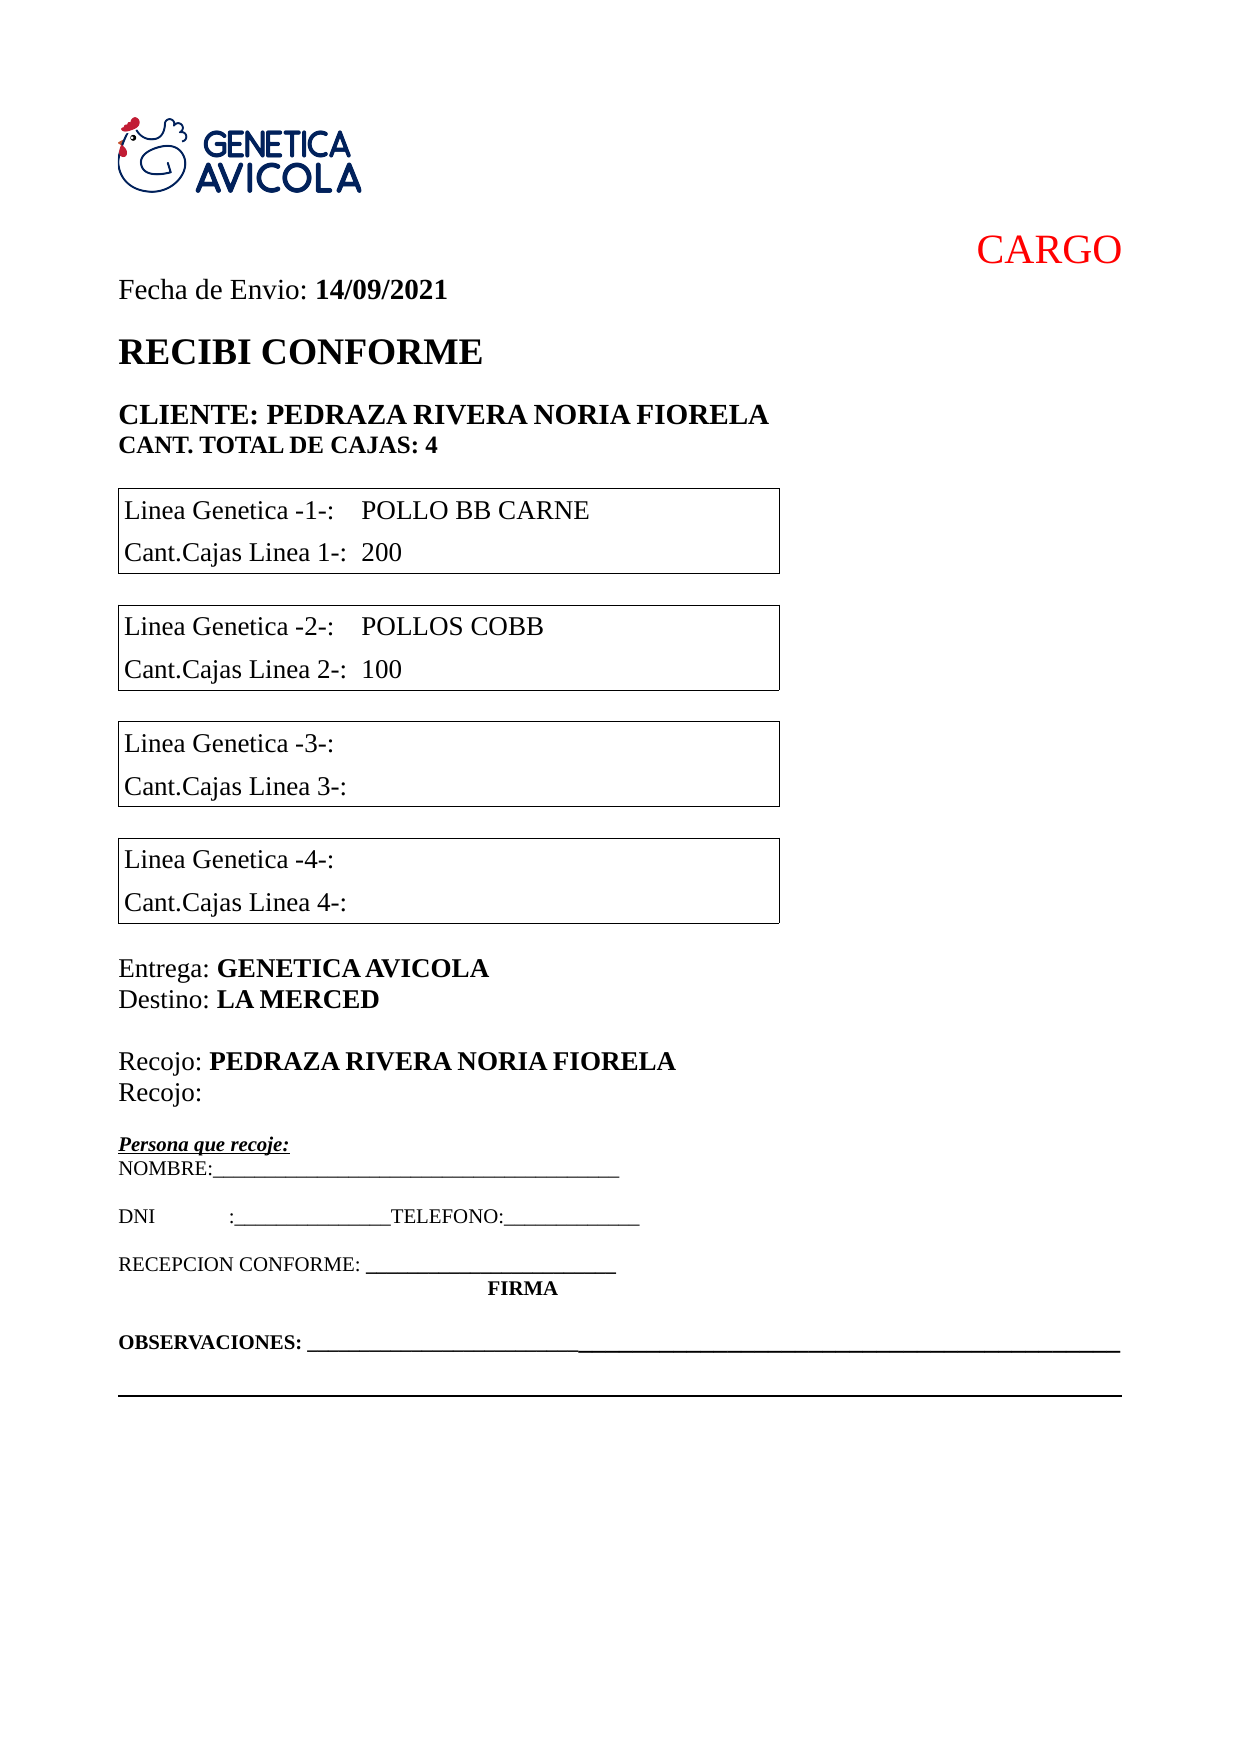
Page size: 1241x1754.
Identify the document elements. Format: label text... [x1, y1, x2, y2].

text Destino: LA MERCED [118, 983, 1122, 1014]
table_cell Cant.Cajas Linea 2-: [119, 647, 356, 690]
picture [117, 117, 362, 193]
text Recojo: [118, 1076, 1122, 1108]
text Entrega: GENETICA AVICOLA [118, 952, 1122, 983]
table_cell Linea Genetica -3-: [119, 722, 356, 764]
table_cell [356, 764, 779, 806]
table_cell Cant.Cajas Linea 3-: [119, 764, 356, 806]
table_cell [356, 691, 779, 721]
table_cell POLLOS COBB [356, 606, 779, 647]
table_cell Linea Genetica -4-: [119, 839, 356, 880]
text RECEPCION CONFORME: ________________________ [118, 1252, 1122, 1276]
table_cell [118, 807, 356, 838]
table_cell [118, 691, 356, 721]
text OBSERVACIONES: __________________________________________________________________ [118, 1324, 1122, 1355]
table_cell [356, 722, 779, 764]
table_header POLLO BB CARNE [356, 489, 779, 531]
text CANT. TOTAL DE CAJAS: 4 [118, 431, 1122, 459]
table_cell [356, 880, 779, 923]
table_cell [356, 574, 779, 604]
table_cell Linea Genetica -2-: [119, 606, 356, 647]
table_cell 100 [356, 647, 779, 690]
text FIRMA [118, 1276, 1122, 1300]
text Fecha de Envio: 14/09/2021 [118, 272, 1122, 306]
table_cell Cant.Cajas Linea 1-: [119, 531, 356, 573]
text CLIENTE: PEDRAZA RIVERA NORIA FIORELA [118, 397, 1122, 431]
text Recojo: PEDRAZA RIVERA NORIA FIORELA [118, 1045, 1122, 1076]
table_header Linea Genetica -1-: [119, 489, 356, 531]
text DNI :_______________TELEFONO:_____________ [118, 1204, 1122, 1228]
text CARGO [118, 224, 1122, 272]
table_cell 200 [356, 531, 779, 573]
text RECIBI CONFORME [118, 330, 1122, 373]
table_cell [356, 807, 779, 838]
text NOMBRE:_______________________________________ [118, 1156, 1122, 1180]
table_cell Cant.Cajas Linea 4-: [119, 880, 356, 923]
text Persona que recoje: [118, 1132, 1122, 1156]
table_cell [118, 574, 356, 604]
table_cell [356, 839, 779, 880]
